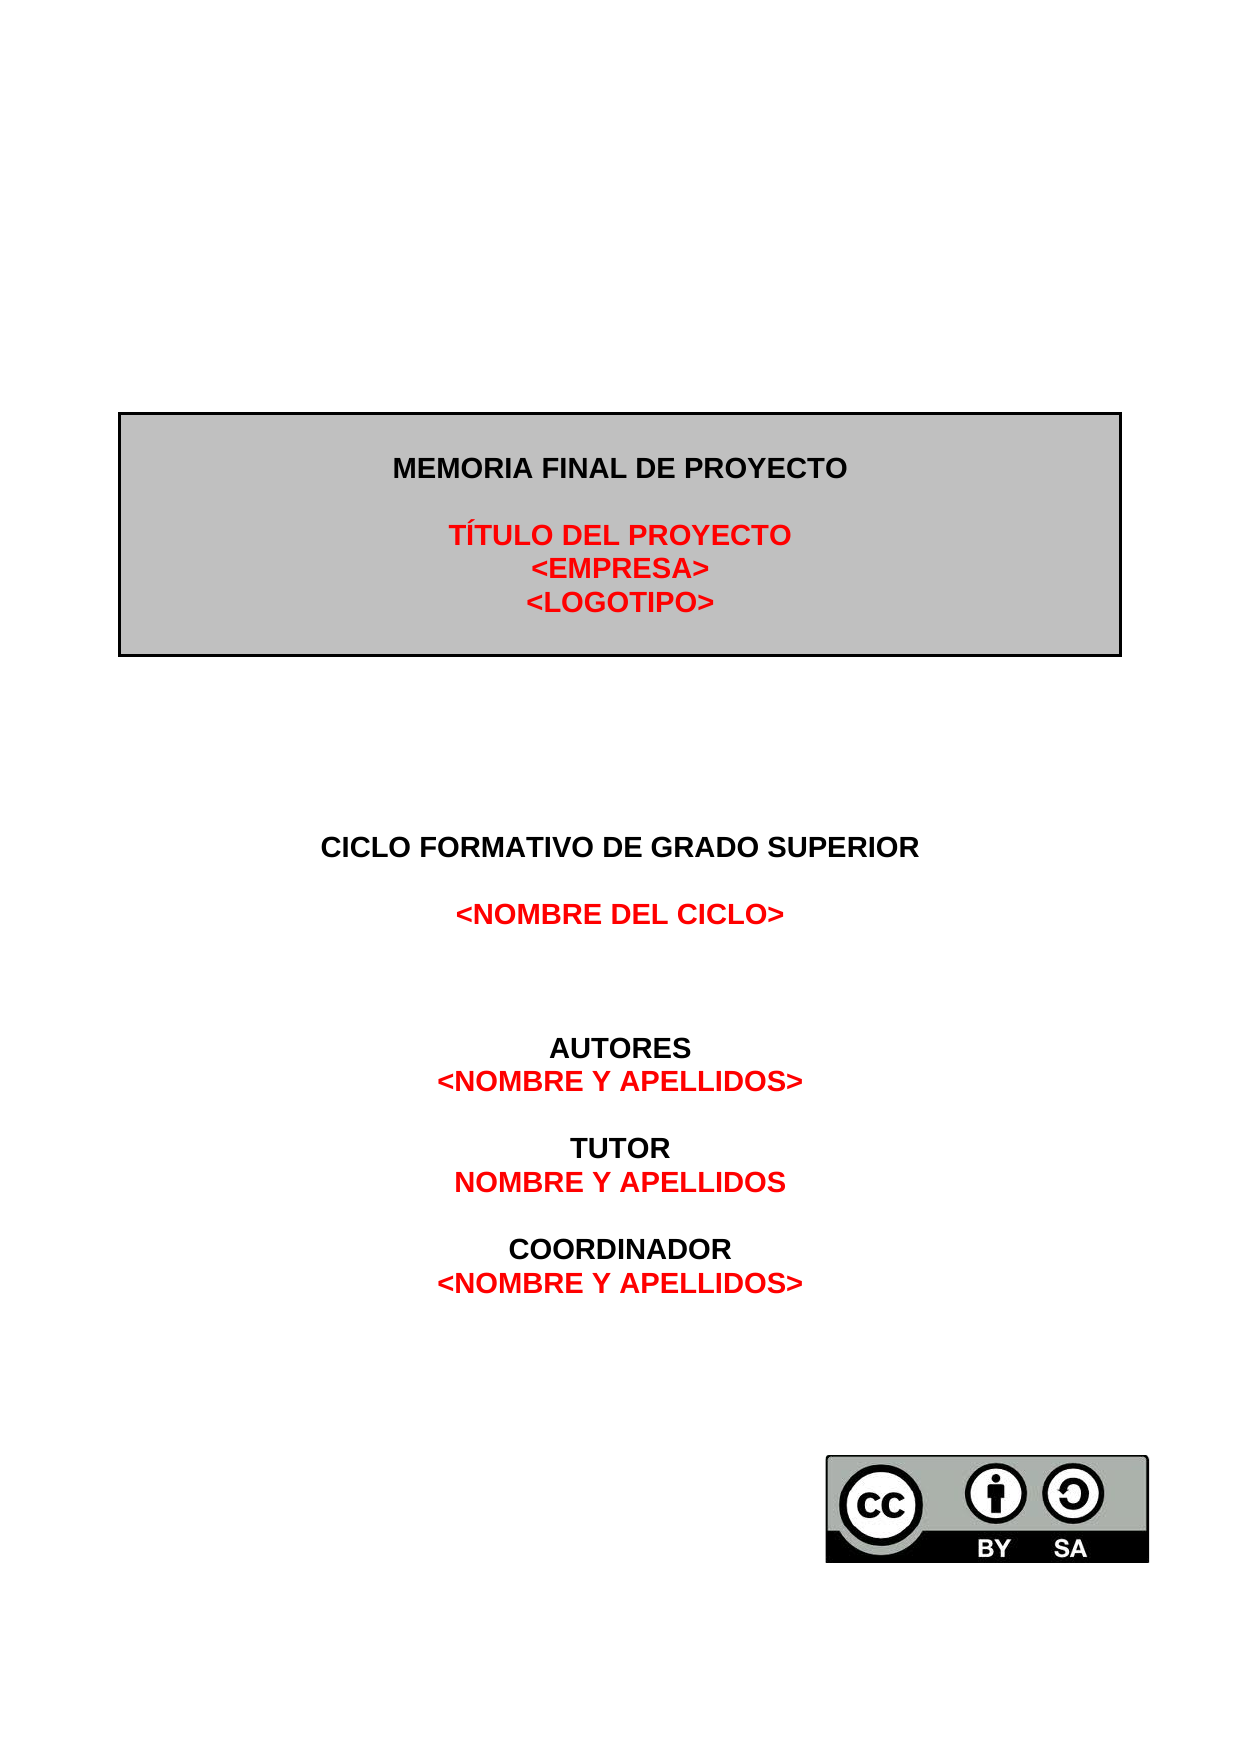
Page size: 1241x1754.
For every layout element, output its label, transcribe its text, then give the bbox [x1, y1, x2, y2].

text <NOMBRE DEL CICLO> [118, 897, 1122, 930]
text <NOMBRE Y APELLIDOS> [118, 1064, 1122, 1098]
text COORDINADOR [118, 1232, 1122, 1266]
text <NOMBRE Y APELLIDOS> [118, 1266, 1122, 1299]
text NOMBRE Y APELLIDOS [118, 1165, 1122, 1198]
text AUTORES [118, 1031, 1122, 1064]
text TUTOR [118, 1131, 1122, 1165]
text TÍTULO DEL PROYECTO [121, 512, 1119, 546]
text <LOGOTIPO> [121, 579, 1119, 613]
text CICLO FORMATIVO DE GRADO SUPERIOR [118, 829, 1122, 863]
text <EMPRESA> [121, 546, 1119, 579]
text MEMORIA FINAL DE PROYECTO [121, 445, 1119, 479]
